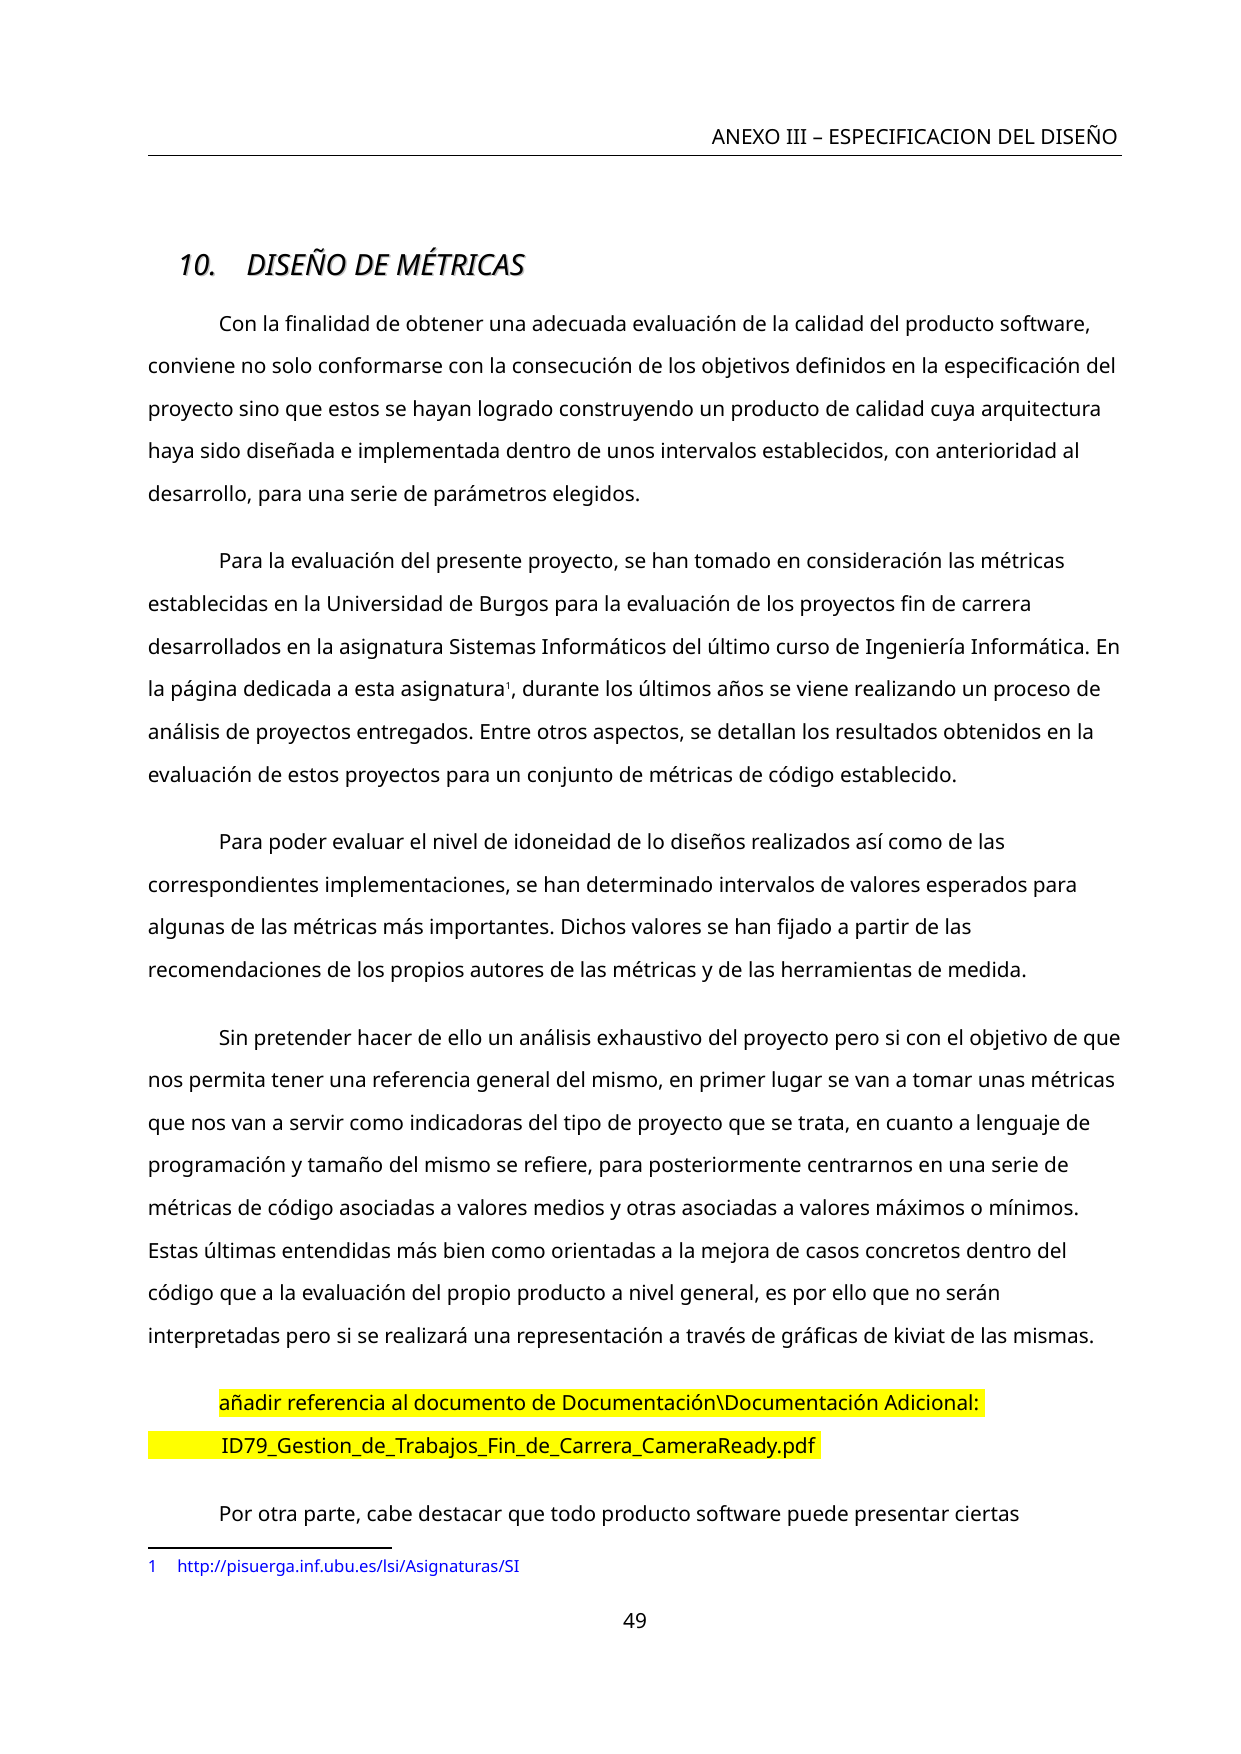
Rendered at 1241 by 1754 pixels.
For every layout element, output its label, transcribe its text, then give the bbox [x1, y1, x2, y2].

text Con la finalidad de obtener una adecuada evaluación de la calidad del producto software, conviene no solo conformarse con la consecución de los objetivos definidos en la especificación del proyecto sino que estos se hayan logrado construyendo un producto de calidad cuya arquitectura haya sido diseñada e implementada dentro de unos intervalos establecidos, con anterioridad al desarrollo, para una serie de parámetros elegidos. [148, 309, 1122, 507]
text Por otra parte, cabe destacar que todo producto software puede presentar ciertas [148, 1499, 1122, 1527]
text http://pisuerga.inf.ubu.es/lsi/Asignaturas/SI [148, 1554, 1122, 1577]
text Para poder evaluar el nivel de idoneidad de lo diseños realizados así como de las correspondientes implementaciones, se han determinado intervalos de valores esperados para algunas de las métricas más importantes. Dichos valores se han fijado a partir de las recomendaciones de los propios autores de las métricas y de las herramientas de medida. [148, 827, 1122, 983]
subtitle DISEÑO DE MÉTRICAS [177, 244, 1122, 284]
text añadir referencia al documento de Documentación\Documentación Adicional: ID79_Gestion_de_Trabajos_Fin_de_Carrera_CameraReady.pdf [148, 1388, 1122, 1459]
text Para la evaluación del presente proyecto, se han tomado en consideración las métricas establecidas en la Universidad de Burgos para la evaluación de los proyectos fin de carrera desarrollados en la asignatura Sistemas Informáticos del último curso de Ingeniería Informática. En la página dedicada a esta asignatura, durante los últimos años se viene realizando un proceso de análisis de proyectos entregados. Entre otros aspectos, se detallan los resultados obtenidos en la evaluación de estos proyectos para un conjunto de métricas de código establecido. [148, 547, 1122, 788]
text Sin pretender hacer de ello un análisis exhaustivo del proyecto pero si con el objetivo de que nos permita tener una referencia general del mismo, en primer lugar se van a tomar unas métricas que nos van a servir como indicadoras del tipo de proyecto que se trata, en cuanto a lenguaje de programación y tamaño del mismo se refiere, para posteriormente centrarnos en una serie de métricas de código asociadas a valores medios y otras asociadas a valores máximos o mínimos. Estas últimas entendidas más bien como orientadas a la mejora de casos concretos dentro del código que a la evaluación del propio producto a nivel general, es por ello que no serán interpretadas pero si se realizará una representación a través de gráficas de kiviat de las mismas. [148, 1023, 1122, 1349]
